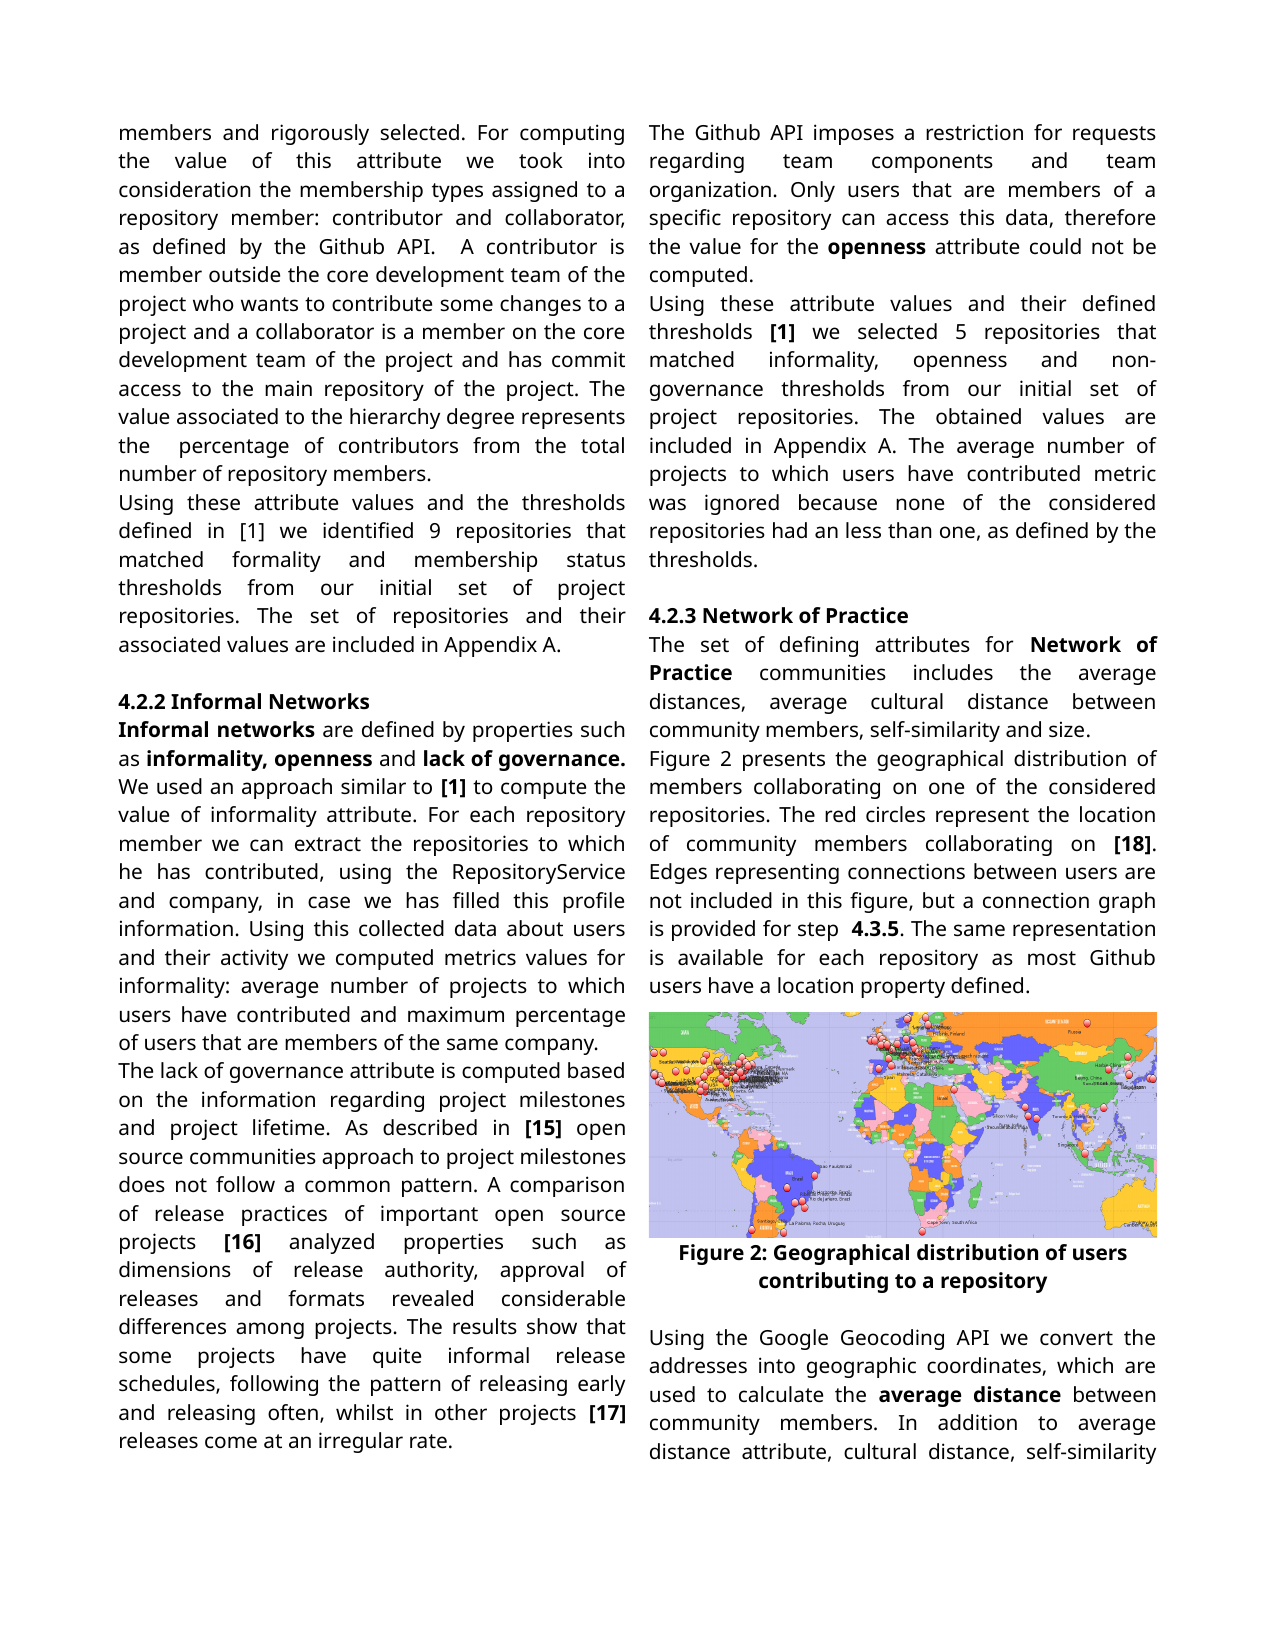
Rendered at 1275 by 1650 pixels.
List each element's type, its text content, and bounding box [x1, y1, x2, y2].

text The set of defining attributes for Network of Practice communities includes the average distances, average cultural distance between community members, self-similarity and size. [649, 630, 1157, 744]
text Using these attribute values and the thresholds defined in [1] we identified 9 repositories that matched formality and membership status thresholds from our initial set of project repositories. The set of repositories and their associated values are included in Appendix A. [118, 488, 626, 658]
text The lack of governance attribute is computed based on the information regarding project milestones and project lifetime. As described in [15] open source communities approach to project milestones does not follow a common pattern. A comparison of release practices of important open source projects [16] analyzed properties such as dimensions of release authority, approval of releases and formats revealed considerable differences among projects. The results show that some projects have quite informal release schedules, following the pattern of releasing early and releasing often, whilst in other projects [17] releases come at an irregular rate. [118, 1057, 626, 1455]
text Figure 2 presents the geographical distribution of members collaborating on one of the considered repositories. The red circles represent the location of community members collaborating on [18]. Edges representing connections between users are not included in this figure, but a connection graph is provided for step 4.3.5. The same representation is available for each repository as most Github users have a location property defined. [649, 744, 1157, 1000]
text Using the Google Geocoding API we convert the addresses into geographic coordinates, which are used to calculate the average distance between community members. In addition to average distance attribute, cultural distance, self-similarity [649, 1323, 1157, 1465]
text 4.2.3 Network of Practice [649, 602, 1157, 630]
text The Github API imposes a restriction for requests regarding team components and team organization. Only users that are members of a specific repository can access this data, therefore the value for the openness attribute could not be computed. [649, 118, 1157, 289]
text Using these attribute values and their defined thresholds [1] we selected 5 repositories that matched informality, openness and non-governance thresholds from our initial set of project repositories. The obtained values are included in Appendix A. The average number of projects to which users have contributed metric was ignored because none of the considered repositories had an less than one, as defined by the thresholds. [649, 289, 1157, 573]
text members and rigorously selected. For computing the value of this attribute we took into consideration the membership types assigned to a repository member: contributor and collaborator, as defined by the Github API. A contributor is member outside the core development team of the project who wants to contribute some changes to a project and a collaborator is a member on the core development team of the project and has commit access to the main repository of the project. The value associated to the hierarchy degree represents the percentage of contributors from the total number of repository members. [118, 118, 626, 488]
text Informal networks are defined by properties such as informality, openness and lack of governance. We used an approach similar to [1] to compute the value of informality attribute. For each repository member we can extract the repositories to which he has contributed, using the RepositoryService and company, in case we has filled this profile information. Using this collected data about users and their activity we computed metrics values for informality: average number of projects to which users have contributed and maximum percentage of users that are members of the same company. [118, 715, 626, 1057]
text Figure 2: Geographical distribution of users contributing to a repository [649, 1238, 1157, 1295]
picture [648, 1012, 1158, 1238]
text 4.2.2 Informal Networks [118, 687, 626, 715]
